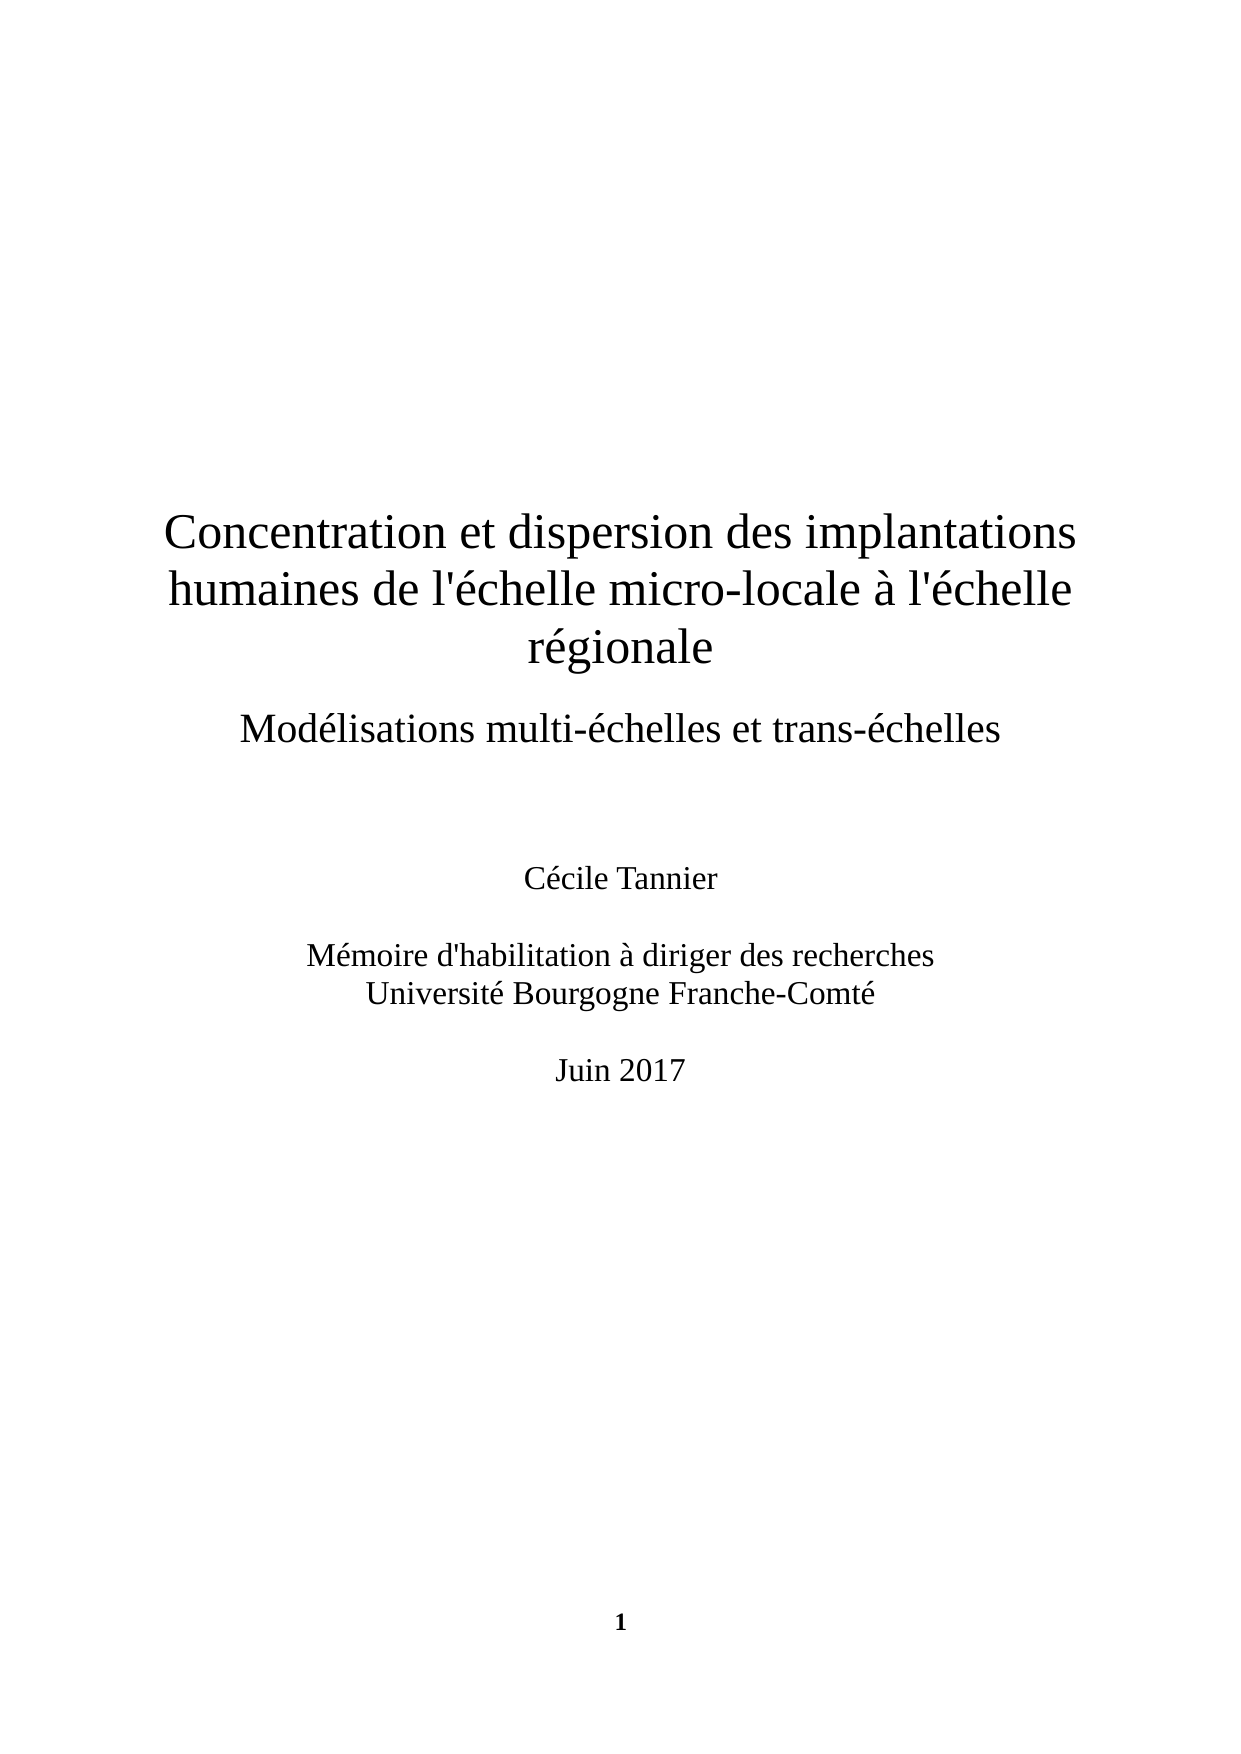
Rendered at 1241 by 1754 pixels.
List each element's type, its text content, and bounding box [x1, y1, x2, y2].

text Mémoire d'habilitation à diriger des recherches [118, 935, 1123, 973]
text Concentration et dispersion des implantations humaines de l'échelle micro-locale à l'échelle régionale [118, 501, 1123, 674]
text Cécile Tannier [118, 858, 1123, 897]
text Université Bourgogne Franche-Comté [118, 973, 1123, 1012]
text Modélisations multi-échelles et trans-échelles [118, 703, 1123, 751]
text Juin 2017 [118, 1050, 1123, 1088]
